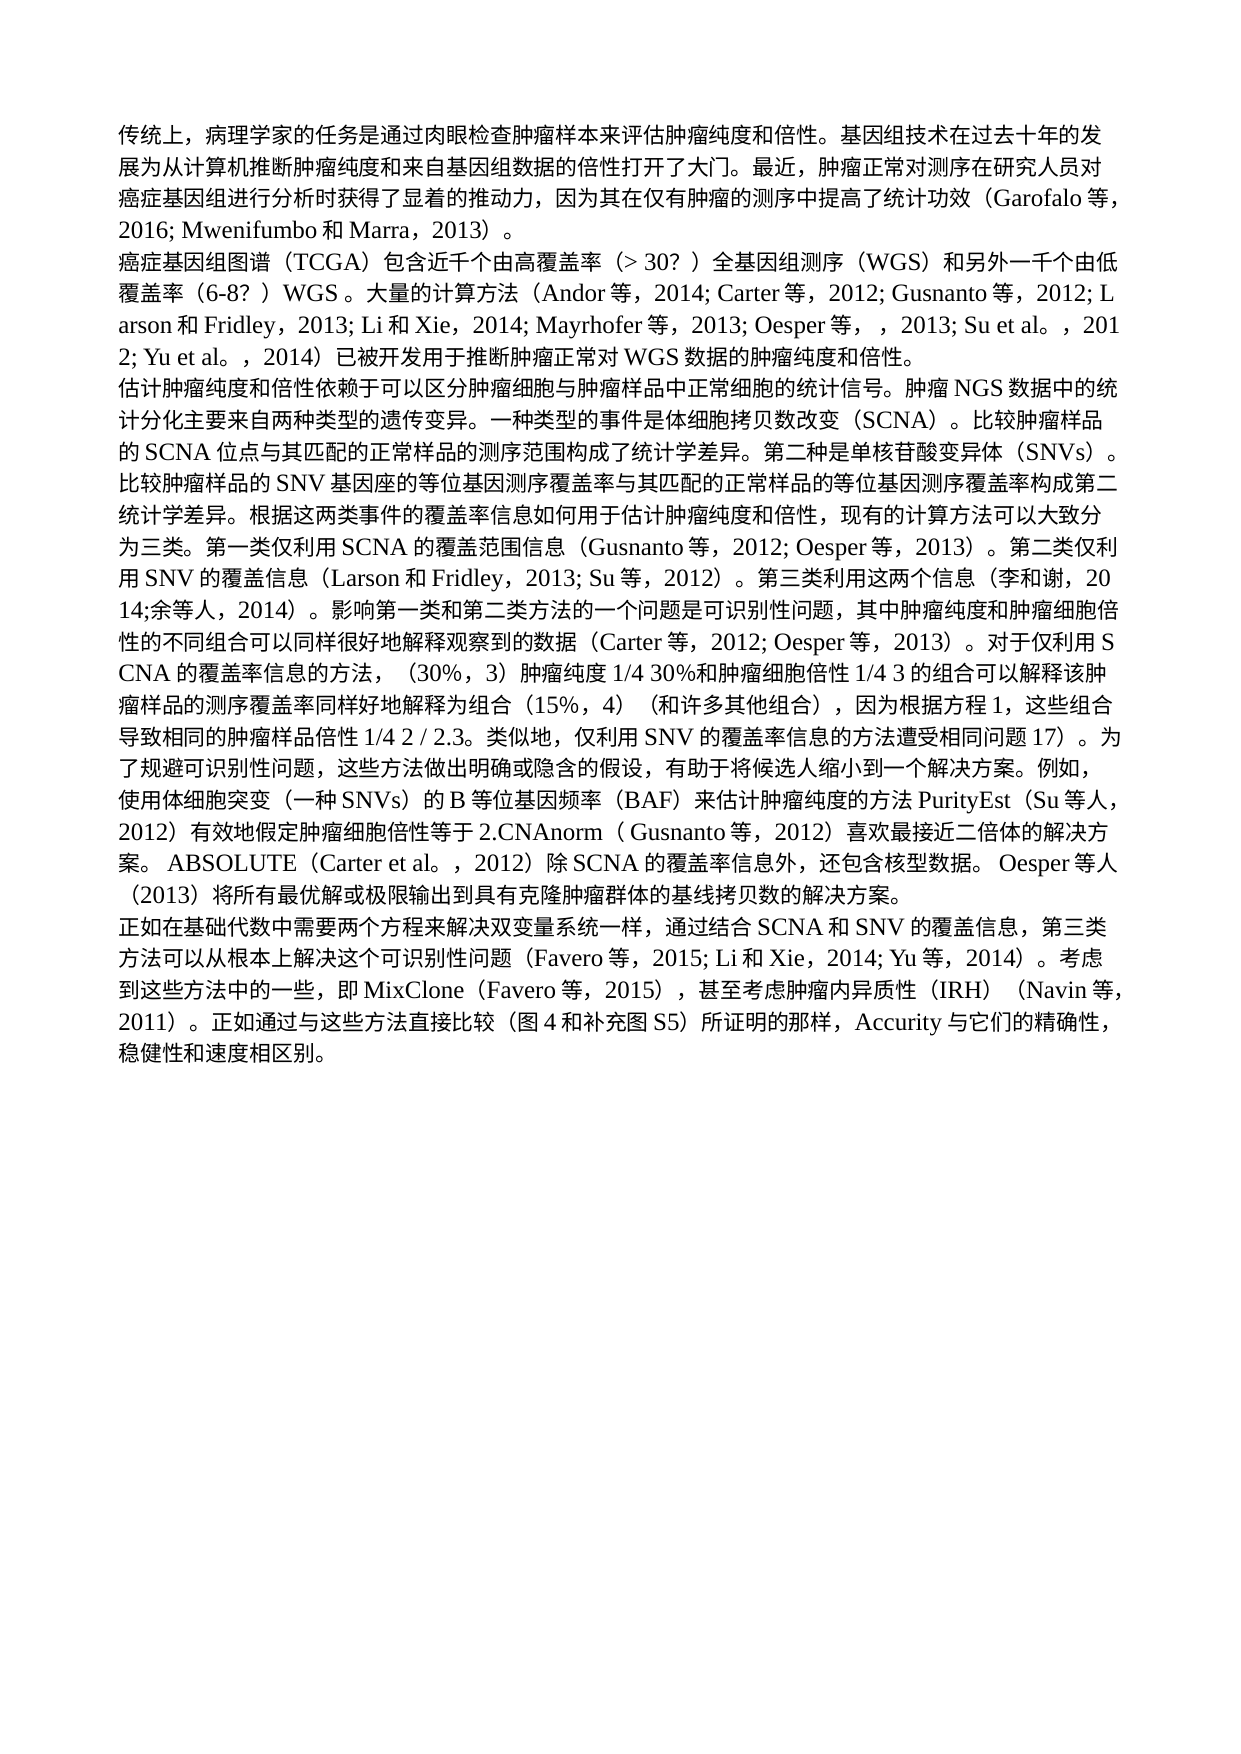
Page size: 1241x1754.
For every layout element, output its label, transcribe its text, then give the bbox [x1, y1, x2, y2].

text 传统上，病理学家的任务是通过肉眼检查肿瘤样本来评估肿瘤纯度和倍性。基因组技术在过去十年的发展为从计算机推断肿瘤纯度和来自基因组数据的倍性打开了大门。最近，肿瘤正常对测序在研究人员对癌症基因组进行分析时获得了显着的推动力，因为其在仅有肿瘤的测序中提高了统计功效（Garofalo等，2016; Mwenifumbo和Marra，2013）。 癌症基因组图谱（TCGA）包含近千个由高覆盖率（> 30？）全基因组测序（WGS）和另外一千个由低覆盖率（6-8？）WGS 。大量的计算方法（Andor等，2014; Carter等，2012; Gusnanto等，2012; Larson和Fridley，2013; Li和Xie，2014; Mayrhofer等，2013; Oesper等， ，2013; Su et al。，2012; Yu et al。，2014）已被开发用于推断肿瘤正常对WGS数据的肿瘤纯度和倍性。 估计肿瘤纯度和倍性依赖于可以区分肿瘤细胞与肿瘤样品中正常细胞的统计信号。肿瘤NGS数据中的统计分化主要来自两种类型的遗传变异。一种类型的事件是体细胞拷贝数改变（SCNA）。比较肿瘤样品的SCNA位点与其匹配的正常样品的测序范围构成了统计学差异。第二种是单核苷酸变异体（SNVs）。比较肿瘤样品的SNV基因座的等位基因测序覆盖率与其匹配的正常样品的等位基因测序覆盖率构成第二统计学差异。根据这两类事件的覆盖率信息如何用于估计肿瘤纯度和倍性，现有的计算方法可以大致分为三类。第一类仅利用SCNA的覆盖范围信息（Gusnanto等，2012; Oesper等，2013）。第二类仅利用SNV的覆盖信息（Larson和Fridley，2013; Su等，2012）。第三类利用这两个信息（李和谢，2014;余等人，2014）。影响第一类和第二类方法的一个问题是可识别性问题，其中肿瘤纯度和肿瘤细胞倍性的不同组合可以同样很好地解释观察到的数据（Carter等，2012; Oesper等，2013）。对于仅利用SCNA的覆盖率信息的方法，（30％，3）肿瘤纯度1/4 30％和肿瘤细胞倍性1/4 3的组合可以解释该肿瘤样品的测序覆盖率同样好地解释为组合（15％，4）（和许多其他组合），因为根据方程1，这些组合导致相同的肿瘤样品倍性1/4 2 / 2.3。类似地，仅利用SNV的覆盖率信息的方法遭受相同问题17）。为了规避可识别性问题，这些方法做出明确或隐含的假设，有助于将候选人缩小到一个解决方案。例如，使用体细胞突变（一种SNVs）的B等位基因频率（BAF）来估计肿瘤纯度的方法PurityEst（Su等人，2012）有效地假定肿瘤细胞倍性等于2.CNAnorm（ Gusnanto等，2012）喜欢最接近二倍体的解决方案。 ABSOLUTE（Carter et al。，2012）除SCNA的覆盖率信息外，还包含核型数据。 Oesper等人（2013）将所有最优解或极限输出到具有克隆肿瘤群体的基线拷贝数的解决方案。 正如在基础代数中需要两个方程来解决双变量系统一样，通过结合SCNA和SNV的覆盖信息，第三类方法可以从根本上解决这个可识别性问题（Favero等，2015; Li和Xie，2014; Yu等，2014）。考虑到这些方法中的一些，即MixClone（Favero等，2015），甚至考虑肿瘤内异质性（IRH）（Navin等，2011）。正如通过与这些方法直接比较（图4和补充图S5）所证明的那样，Accurity与它们的精确性，稳健性和速度相区别。 [118, 118, 1122, 1068]
